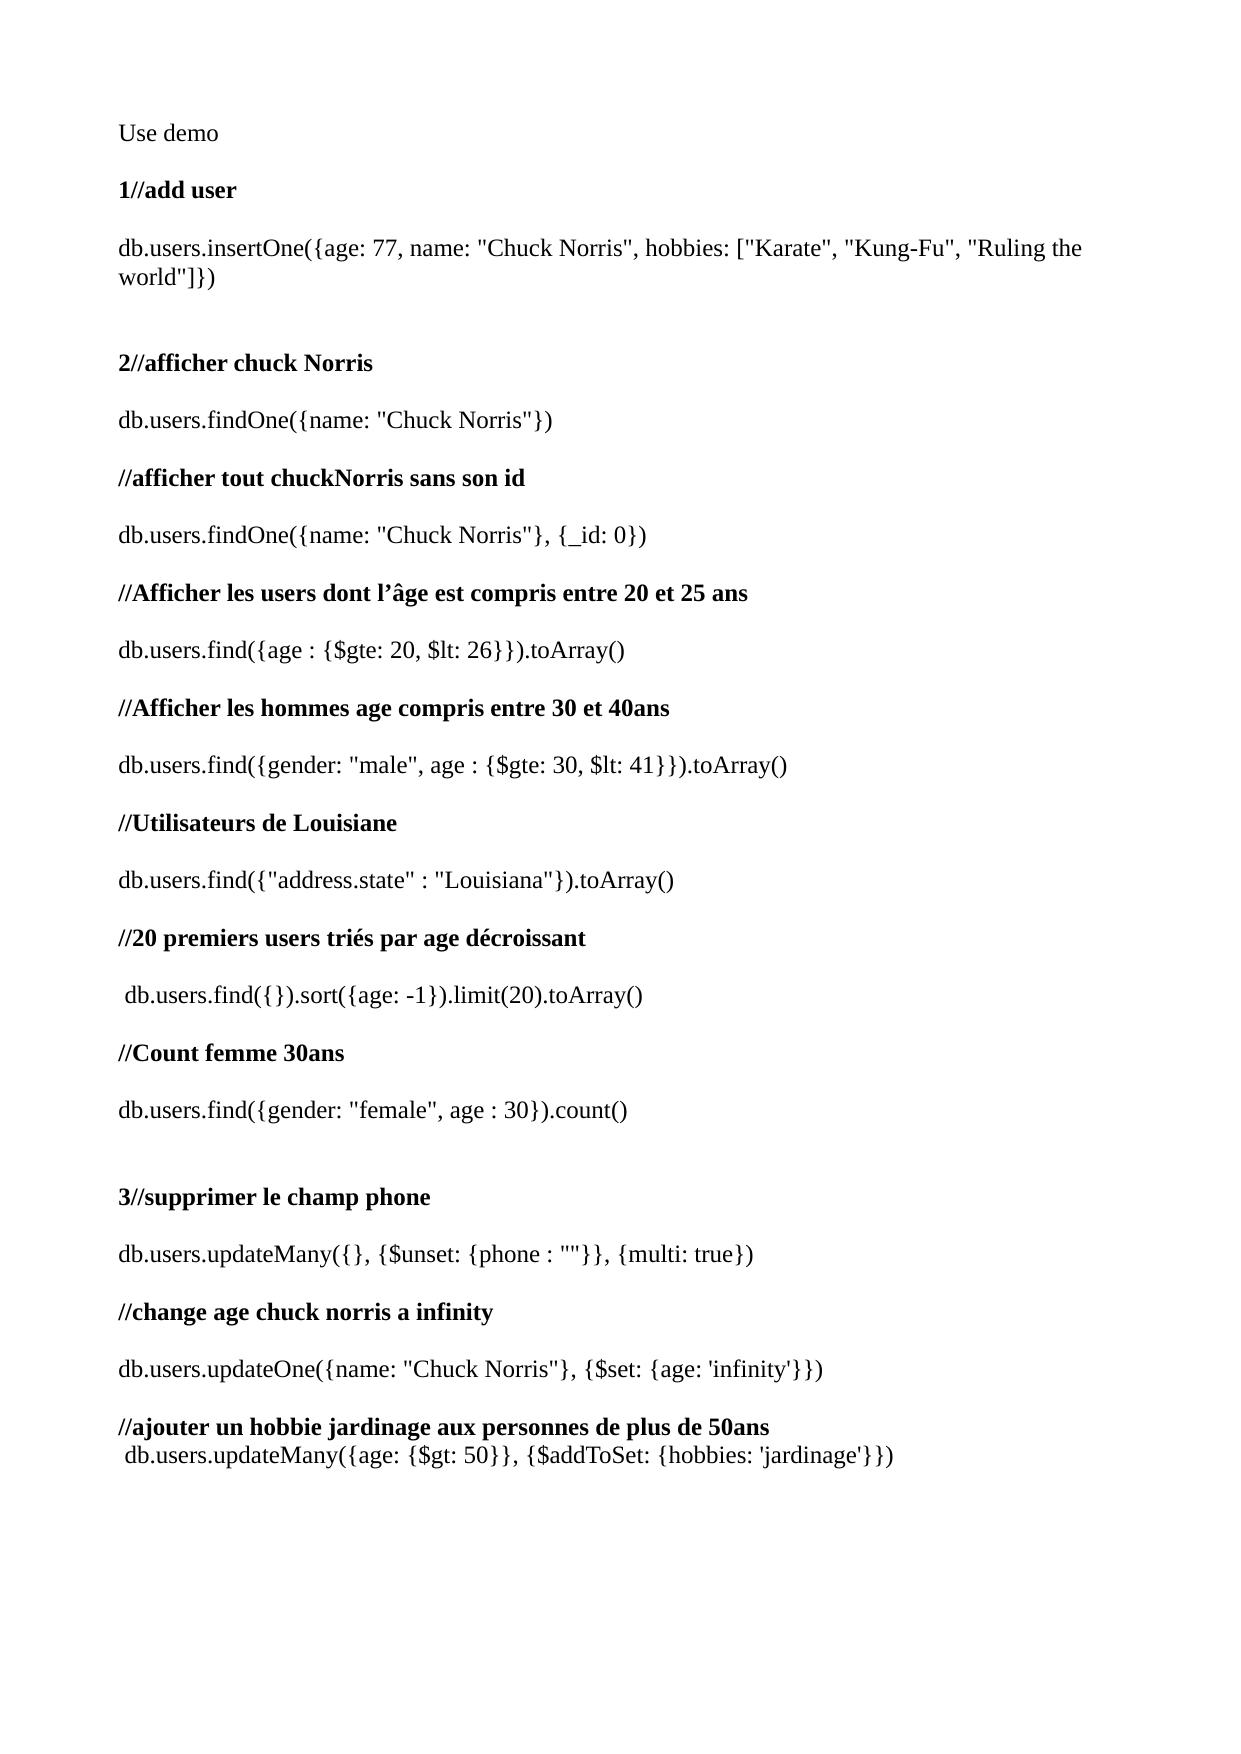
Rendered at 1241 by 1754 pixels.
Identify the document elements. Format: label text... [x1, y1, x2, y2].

text db.users.find({"address.state" : "Louisiana"}).toArray() [118, 866, 1122, 894]
text 2//afficher chuck Norris [118, 348, 1122, 377]
text db.users.find({gender: "male", age : {$gte: 30, $lt: 41}}).toArray() [118, 751, 1122, 779]
text //Count femme 30ans [118, 1038, 1122, 1067]
text //ajouter un hobbie jardinage aux personnes de plus de 50ans [118, 1412, 1122, 1441]
text db.users.find({age : {$gte: 20, $lt: 26}}).toArray() [118, 636, 1122, 664]
text //Afficher les users dont l’âge est compris entre 20 et 25 ans [118, 578, 1122, 607]
text //Utilisateurs de Louisiane [118, 808, 1122, 837]
text db.users.find({}).sort({age: -1}).limit(20).toArray() [118, 981, 1122, 1009]
text db.users.updateMany({age: {$gt: 50}}, {$addToSet: {hobbies: 'jardinage'}}) [118, 1441, 1122, 1469]
text //change age chuck norris a infinity [118, 1297, 1122, 1326]
text //Afficher les hommes age compris entre 30 et 40ans [118, 693, 1122, 722]
text db.users.findOne({name: "Chuck Norris"}, {_id: 0}) [118, 521, 1122, 549]
text Use demo [118, 118, 1122, 147]
text 1//add user [118, 176, 1122, 204]
text //20 premiers users triés par age décroissant [118, 923, 1122, 952]
text //afficher tout chuckNorris sans son id [118, 463, 1122, 492]
text db.users.find({gender: "female", age : 30}).count() [118, 1096, 1122, 1124]
text db.users.updateMany({}, {$unset: {phone : ""}}, {multi: true}) [118, 1239, 1122, 1268]
text db.users.insertOne({age: 77, name: "Chuck Norris", hobbies: ["Karate", "Kung-Fu", "Ruling the world"]}) [118, 233, 1122, 291]
text db.users.updateOne({name: "Chuck Norris"}, {$set: {age: 'infinity'}}) [118, 1354, 1122, 1383]
text 3//supprimer le champ phone [118, 1182, 1122, 1211]
text db.users.findOne({name: "Chuck Norris"}) [118, 406, 1122, 434]
